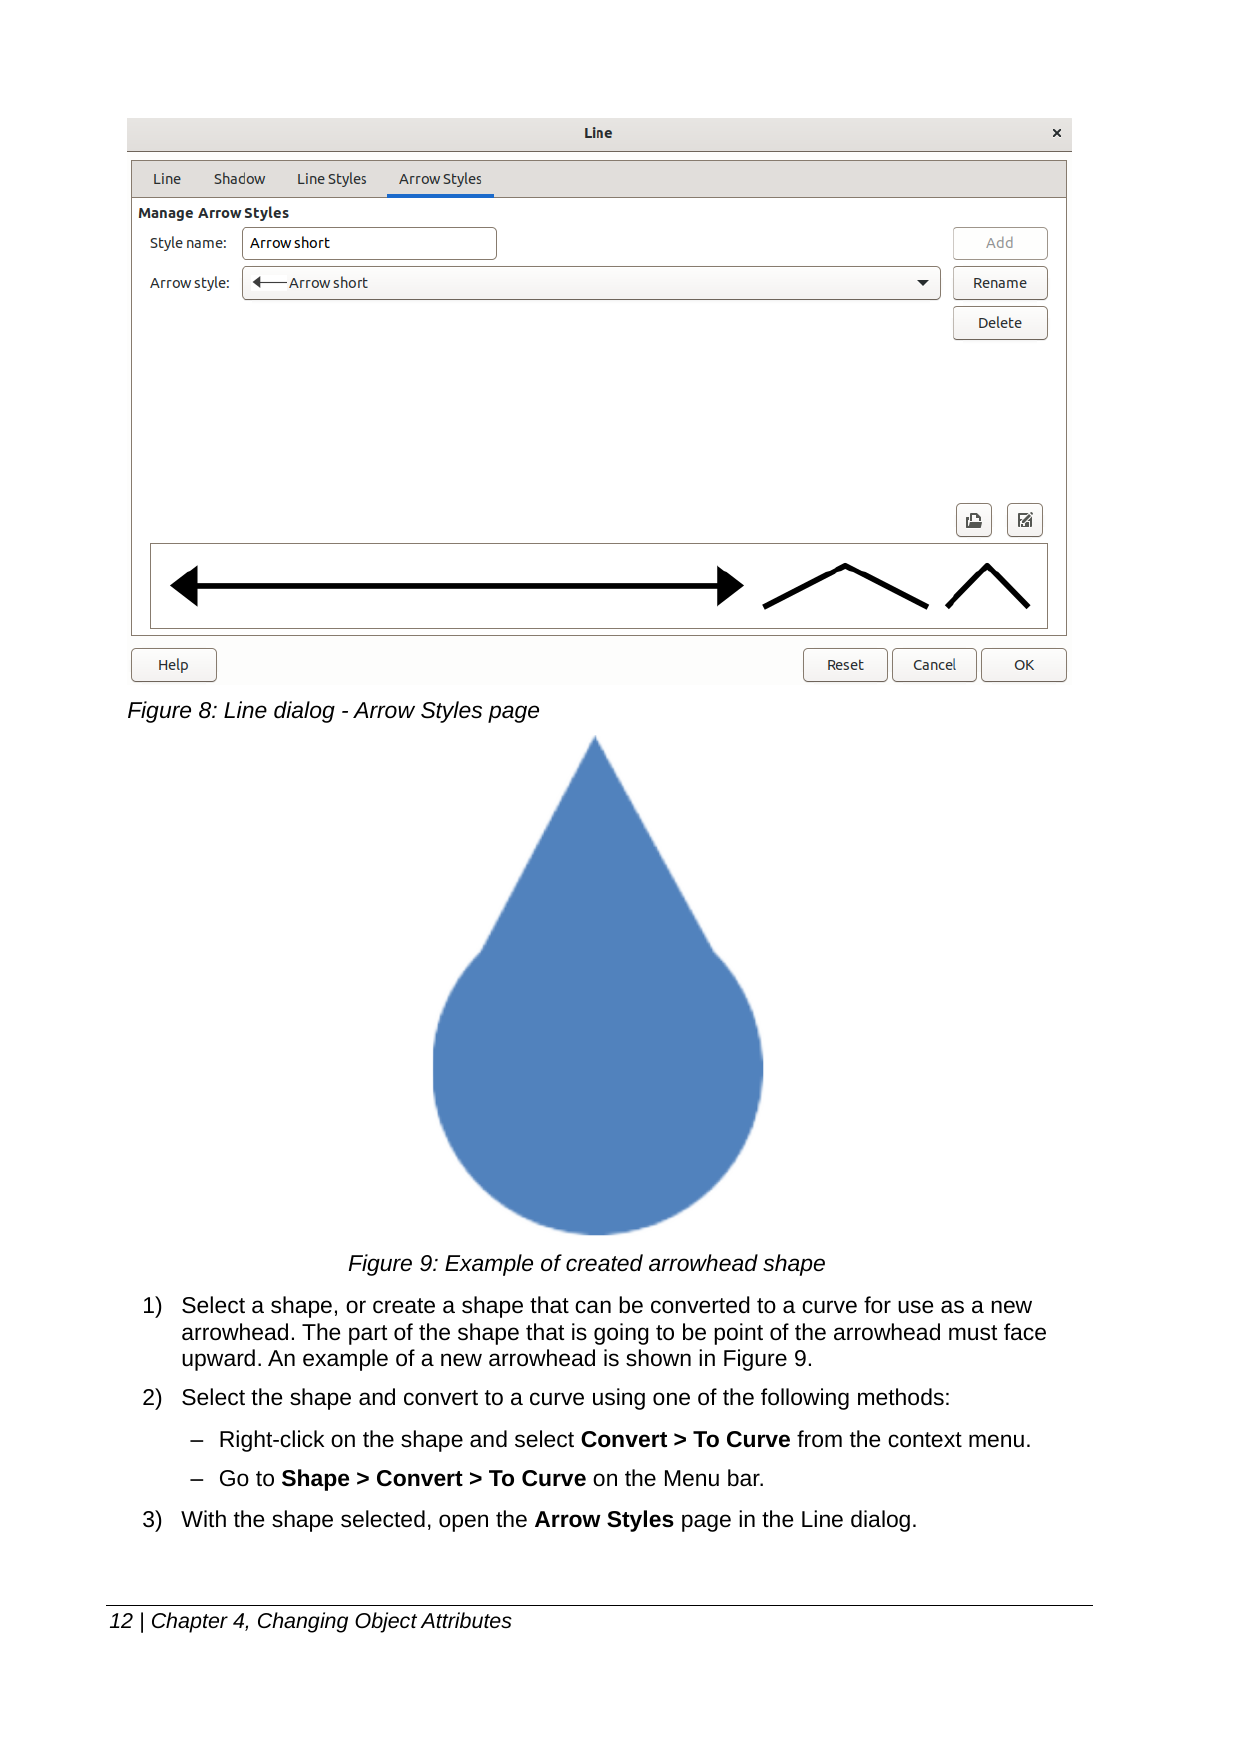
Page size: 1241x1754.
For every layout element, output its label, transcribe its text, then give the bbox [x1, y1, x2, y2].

list Go to Shape > Convert > To Curve on the Menu bar. [187, 1462, 1093, 1494]
list Right-click on the shape and select Convert > To Curve from the context menu. [187, 1423, 1093, 1452]
list Select a shape, or create a shape that can be converted to a curve for use as a new arrowhead. The part of the shape that is going to be point of the arrowhead must face upward. An example of a new arrowhead is shown in Figure 9. [162, 1292, 1093, 1372]
text Figure 9: Example of created arrowhead shape [348, 1250, 851, 1277]
text Figure 8: Line dialog - Arrow Styles page [127, 697, 1072, 723]
list With the shape selected, open the Arrow Styles page in the Line dialog. [162, 1506, 1093, 1533]
picture [127, 118, 1072, 685]
list Select the shape and convert to a curve using one of the following methods: [162, 1384, 1093, 1410]
picture [432, 735, 766, 1238]
